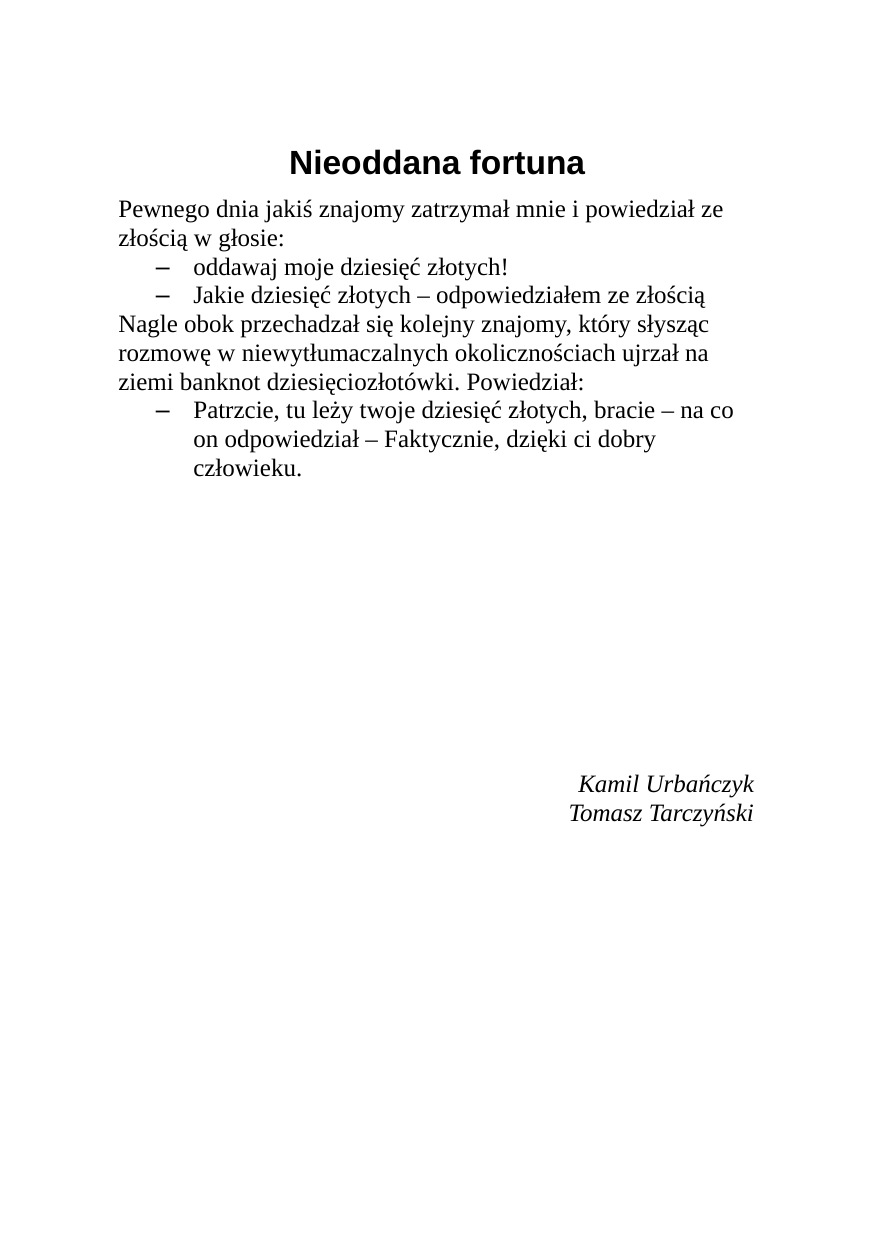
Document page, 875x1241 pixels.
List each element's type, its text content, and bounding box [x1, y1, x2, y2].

text Pewnego dnia jakiś znajomy zatrzymał mnie i powiedział ze złością w głosie: [118, 194, 756, 252]
text Nagle obok przechadzał się kolejny znajomy, który słysząc rozmowę w niewytłumaczalnych okolicznościach ujrzał na ziemi banknot dziesięciozłotówki. Powiedział: [118, 309, 756, 396]
text Tomasz Tarczyński [118, 798, 756, 827]
subtitle Nieoddana fortuna [118, 143, 756, 182]
list Patrzcie, tu leży twoje dziesięć złotych, bracie – na co on odpowiedział – Faktycznie, dzięki ci dobry człowieku. [156, 396, 756, 482]
list oddawaj moje dziesięć złotych! [156, 252, 756, 281]
list Jakie dziesięć złotych – odpowiedziałem ze złością [156, 281, 756, 309]
text Kamil Urbańczyk [118, 769, 756, 798]
